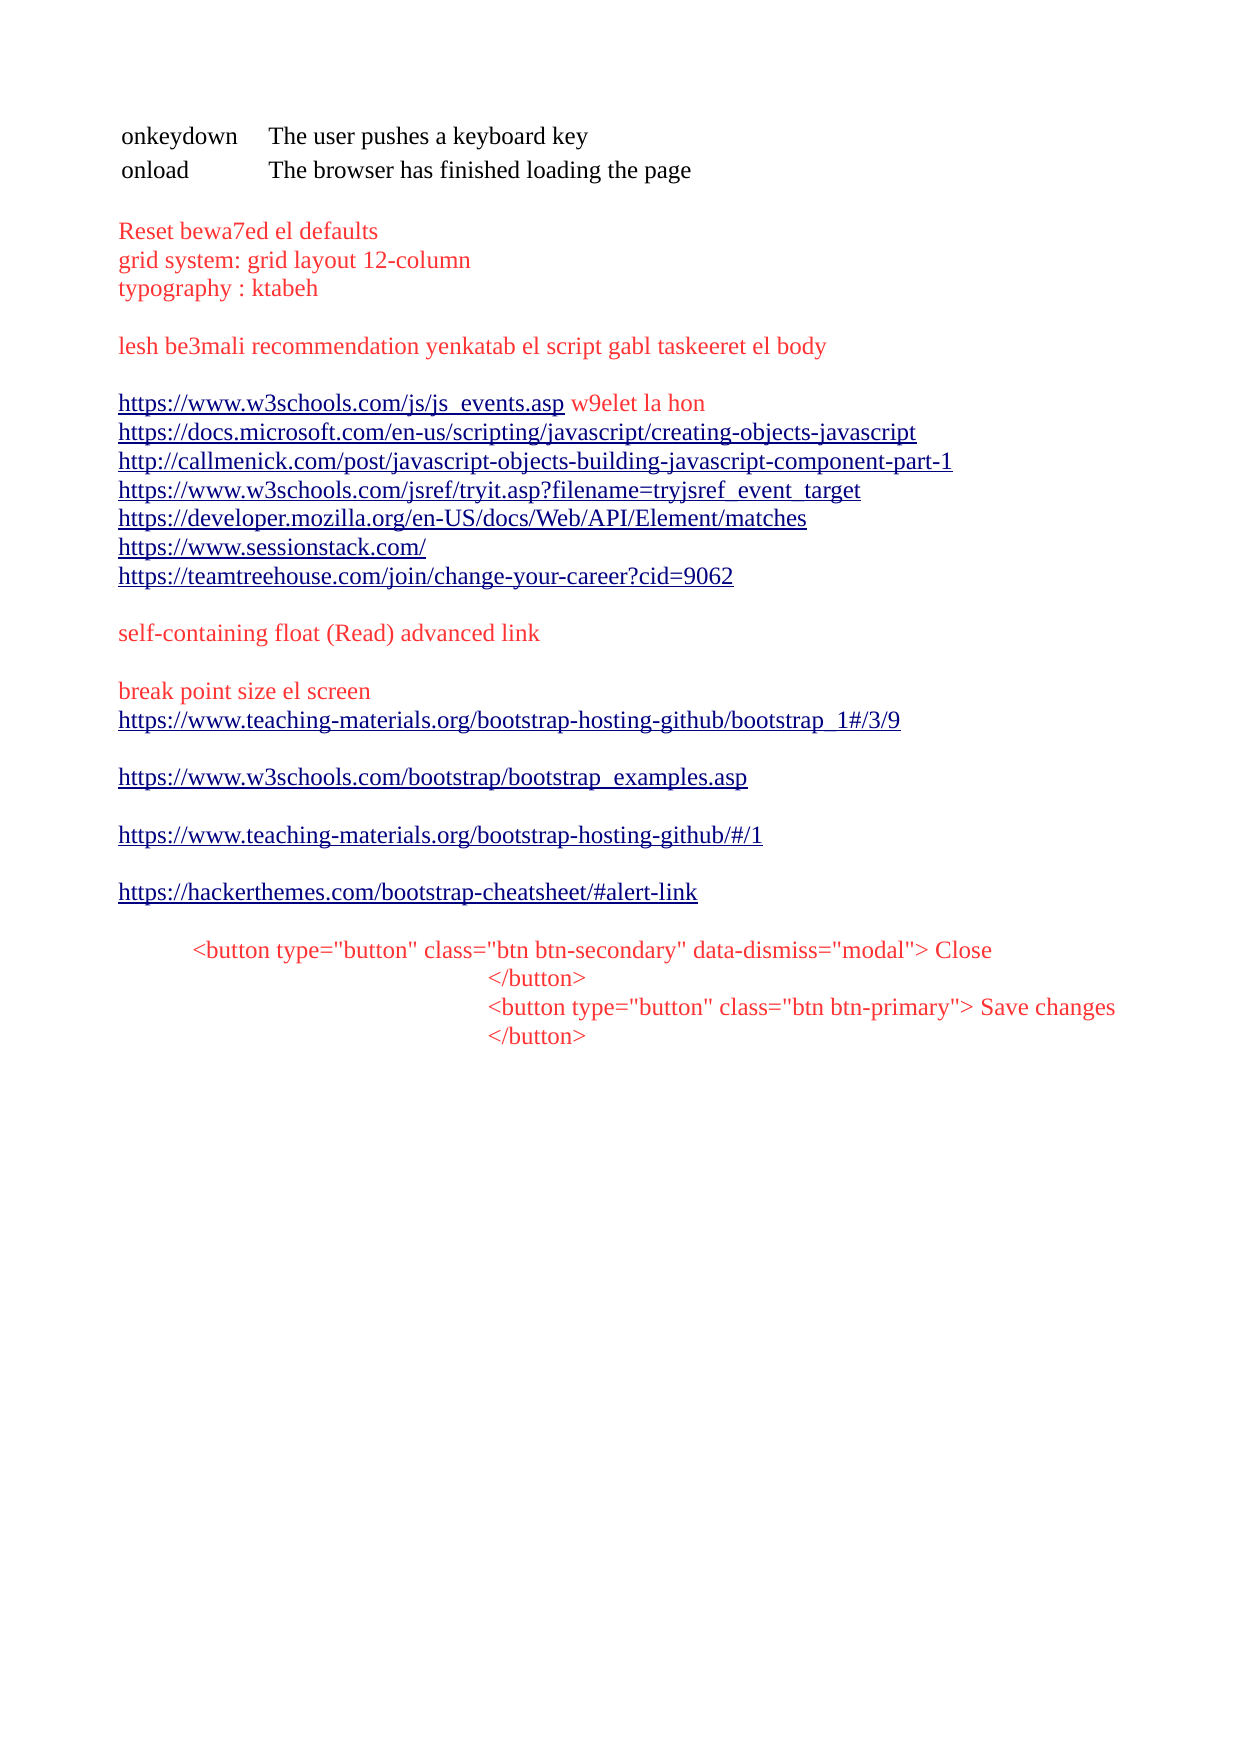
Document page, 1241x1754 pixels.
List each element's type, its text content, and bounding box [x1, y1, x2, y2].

text Reset bewa7ed el defaults [118, 216, 1122, 245]
text break point size el screen [118, 676, 1122, 705]
text self-containing float (Read) advanced link [118, 618, 1122, 647]
text grid system: grid layout 12-column [118, 245, 1122, 273]
text https://hackerthemes.com/bootstrap-cheatsheet/#alert-link [118, 877, 1122, 906]
table_cell The browser has finished loading the page [265, 153, 851, 187]
text https://www.teaching-materials.org/bootstrap-hosting-github/bootstrap_1#/3/9 [118, 705, 1122, 733]
text https://www.sessionstack.com/ [118, 532, 1122, 561]
text http://callmenick.com/post/javascript-objects-building-javascript-component-part-1 [118, 446, 1122, 475]
text https://www.w3schools.com/jsref/tryit.asp?filename=tryjsref_event_target [118, 475, 1122, 503]
text https://teamtreehouse.com/join/change-your-career?cid=9062 [118, 561, 1122, 590]
text <button type="button" class="btn btn-primary"> Save changes [118, 992, 1122, 1021]
text https://www.teaching-materials.org/bootstrap-hosting-github/#/1 [118, 820, 1122, 848]
text </button> [118, 1021, 1122, 1050]
text https://www.w3schools.com/bootstrap/bootstrap_examples.asp [118, 762, 1122, 791]
text https://developer.mozilla.org/en-US/docs/Web/API/Element/matches [118, 503, 1122, 532]
table_cell The user pushes a keyboard key [265, 118, 851, 153]
text https://www.w3schools.com/js/js_events.asp w9elet la hon [118, 388, 1122, 417]
text lesh be3mali recommendation yenkatab el script gabl taskeeret el body [118, 331, 1122, 360]
text typography : ktabeh [118, 273, 1122, 302]
table_cell onload [118, 153, 265, 187]
text https://docs.microsoft.com/en-us/scripting/javascript/creating-objects-javascript [118, 417, 1122, 446]
table_cell onkeydown [118, 118, 265, 153]
text <button type="button" class="btn btn-secondary" data-dismiss="modal"> Close [118, 935, 1122, 963]
text </button> [118, 963, 1122, 992]
